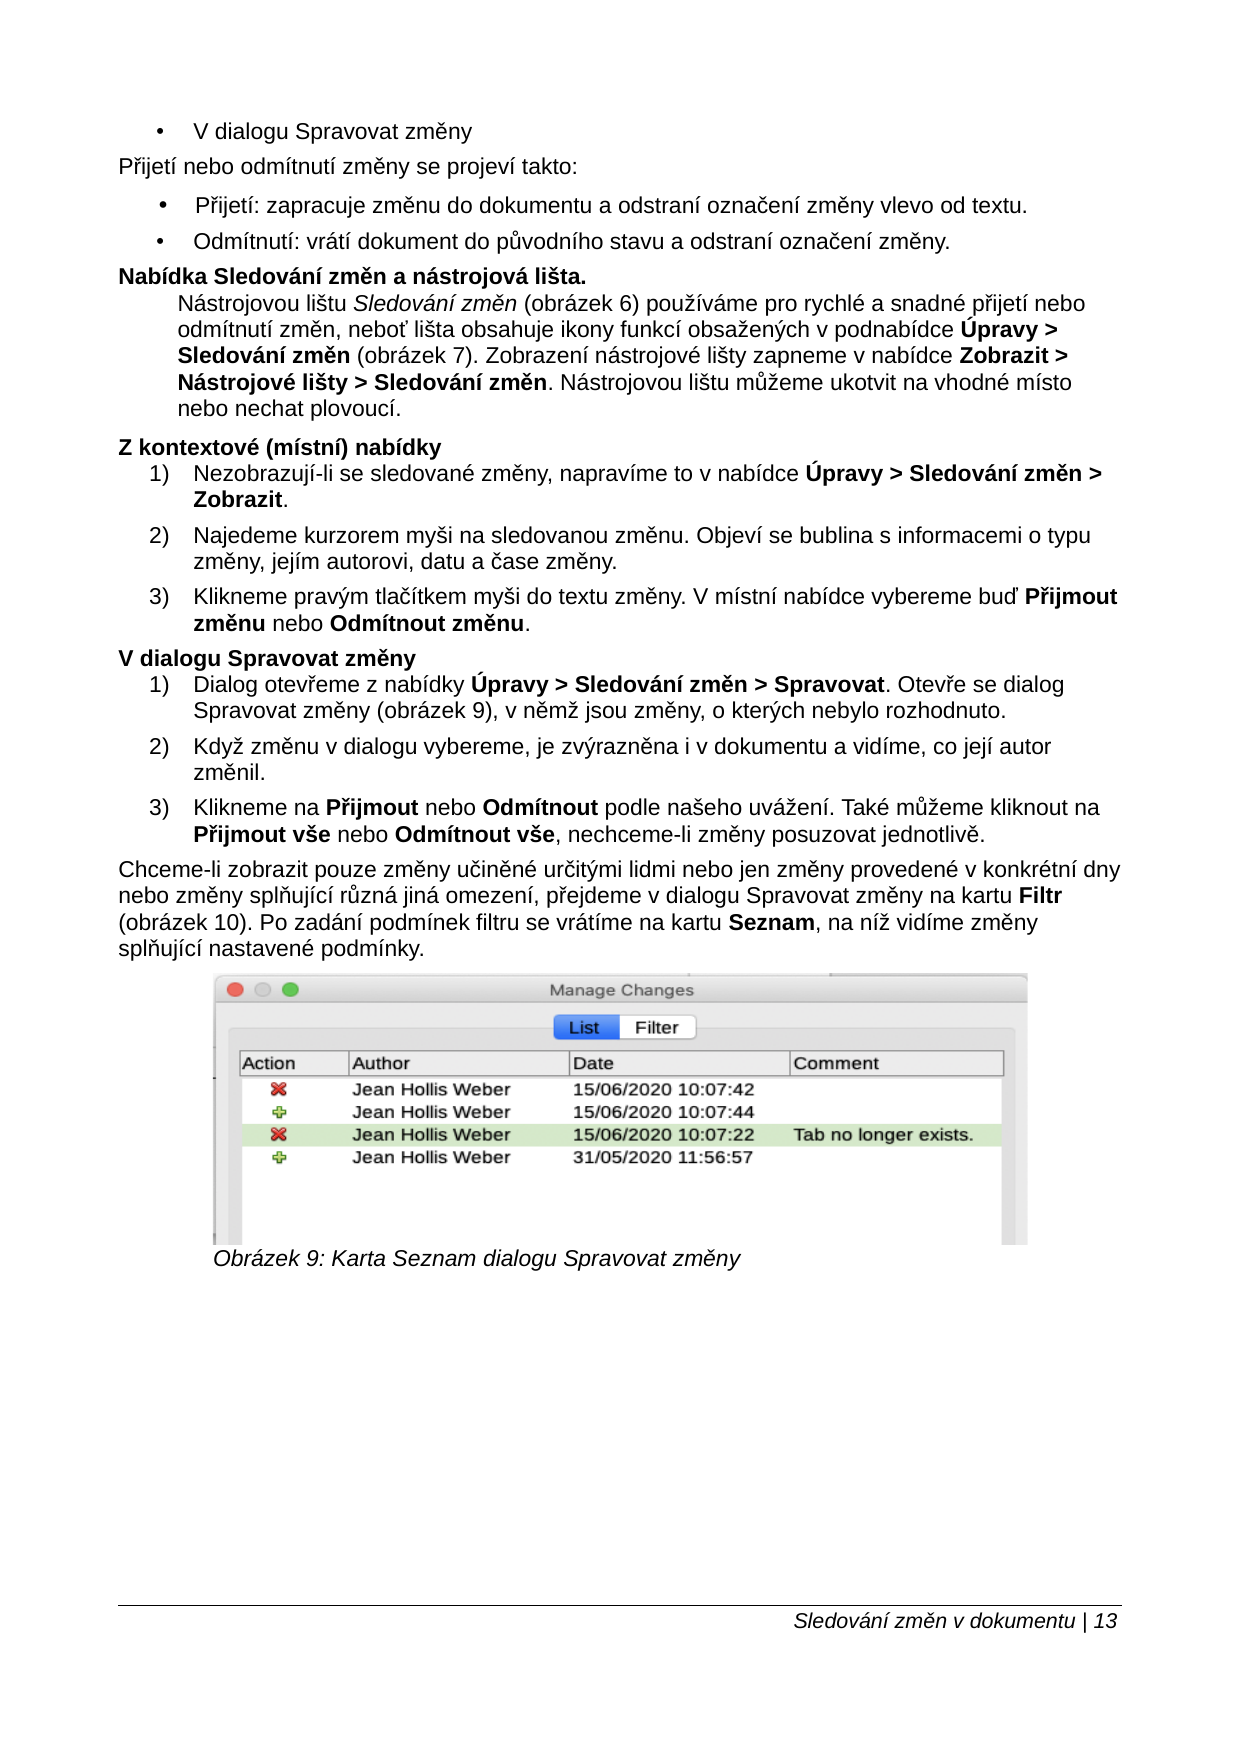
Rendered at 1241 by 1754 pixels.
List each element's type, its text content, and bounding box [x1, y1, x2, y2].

list Přijetí: zapracuje změnu do dokumentu a odstraní označení změny vlevo od textu. [156, 192, 1122, 219]
list Nezobrazují-li se sledované změny, napravíme to v nabídce Úpravy > Sledování změn > Zobrazit. [169, 460, 1122, 513]
list Najedeme kurzorem myši na sledovanou změnu. Objeví se bublina s informacemi o typu změny, jejím autorovi, datu a čase změny. [169, 522, 1122, 574]
list V dialogu Spravovat změny [156, 118, 1122, 144]
text Chceme-li zobrazit pouze změny učiněné určitými lidmi nebo jen změny provedené v konkrétní dny nebo změny splňující různá jiná omezení, přejdeme v dialogu Spravovat změny na kartu Filtr (obrázek 10). Po zadání podmínek filtru se vrátíme na kartu Seznam, na níž vidíme změny splňující nastavené podmínky. [118, 856, 1122, 961]
list Dialog otevřeme z nabídky Úpravy > Sledování změn > Spravovat. Otevře se dialog Spravovat změny (obrázek 9), v němž jsou změny, o kterých nebylo rozhodnuto. [169, 671, 1122, 724]
text Nástrojovou lištu Sledování změn (obrázek 6) používáme pro rychlé a snadné přijetí nebo odmítnutí změn, neboť lišta obsahuje ikony funkcí obsažených v podnabídce Úpravy > Sledování změn (obrázek 7). Zobrazení nástrojové lišty zapneme v nabídce Zobrazit > Nástrojové lišty > Sledování změn. Nástrojovou lištu můžeme ukotvit na vhodné místo nebo nechat plovoucí. [177, 289, 1122, 421]
text V dialogu Spravovat změny [118, 645, 1122, 671]
text Obrázek 9: Karta Seznam dialogu Spravovat změny [213, 1245, 1027, 1271]
list Klikneme na Přijmout nebo Odmítnout podle našeho uvážení. Také můžeme kliknout na Přijmout vše nebo Odmítnout vše, nechceme-li změny posuzovat jednotlivě. [169, 794, 1122, 847]
text Z kontextové (místní) nabídky [118, 434, 1122, 460]
list Přijetí nebo odmítnutí změny se projeví takto: [118, 153, 1122, 180]
list Klikneme pravým tlačítkem myši do textu změny. V místní nabídce vybereme buď Přijmout změnu nebo Odmítnout změnu. [169, 583, 1122, 636]
list Když změnu v dialogu vybereme, je zvýrazněna i v dokumentu a vidíme, co její autor změnil. [169, 733, 1122, 785]
list Odmítnutí: vrátí dokument do původního stavu a odstraní označení změny. [156, 228, 1122, 254]
text Nabídka Sledování změn a nástrojová lišta. [118, 263, 1122, 289]
picture [212, 973, 1028, 1245]
